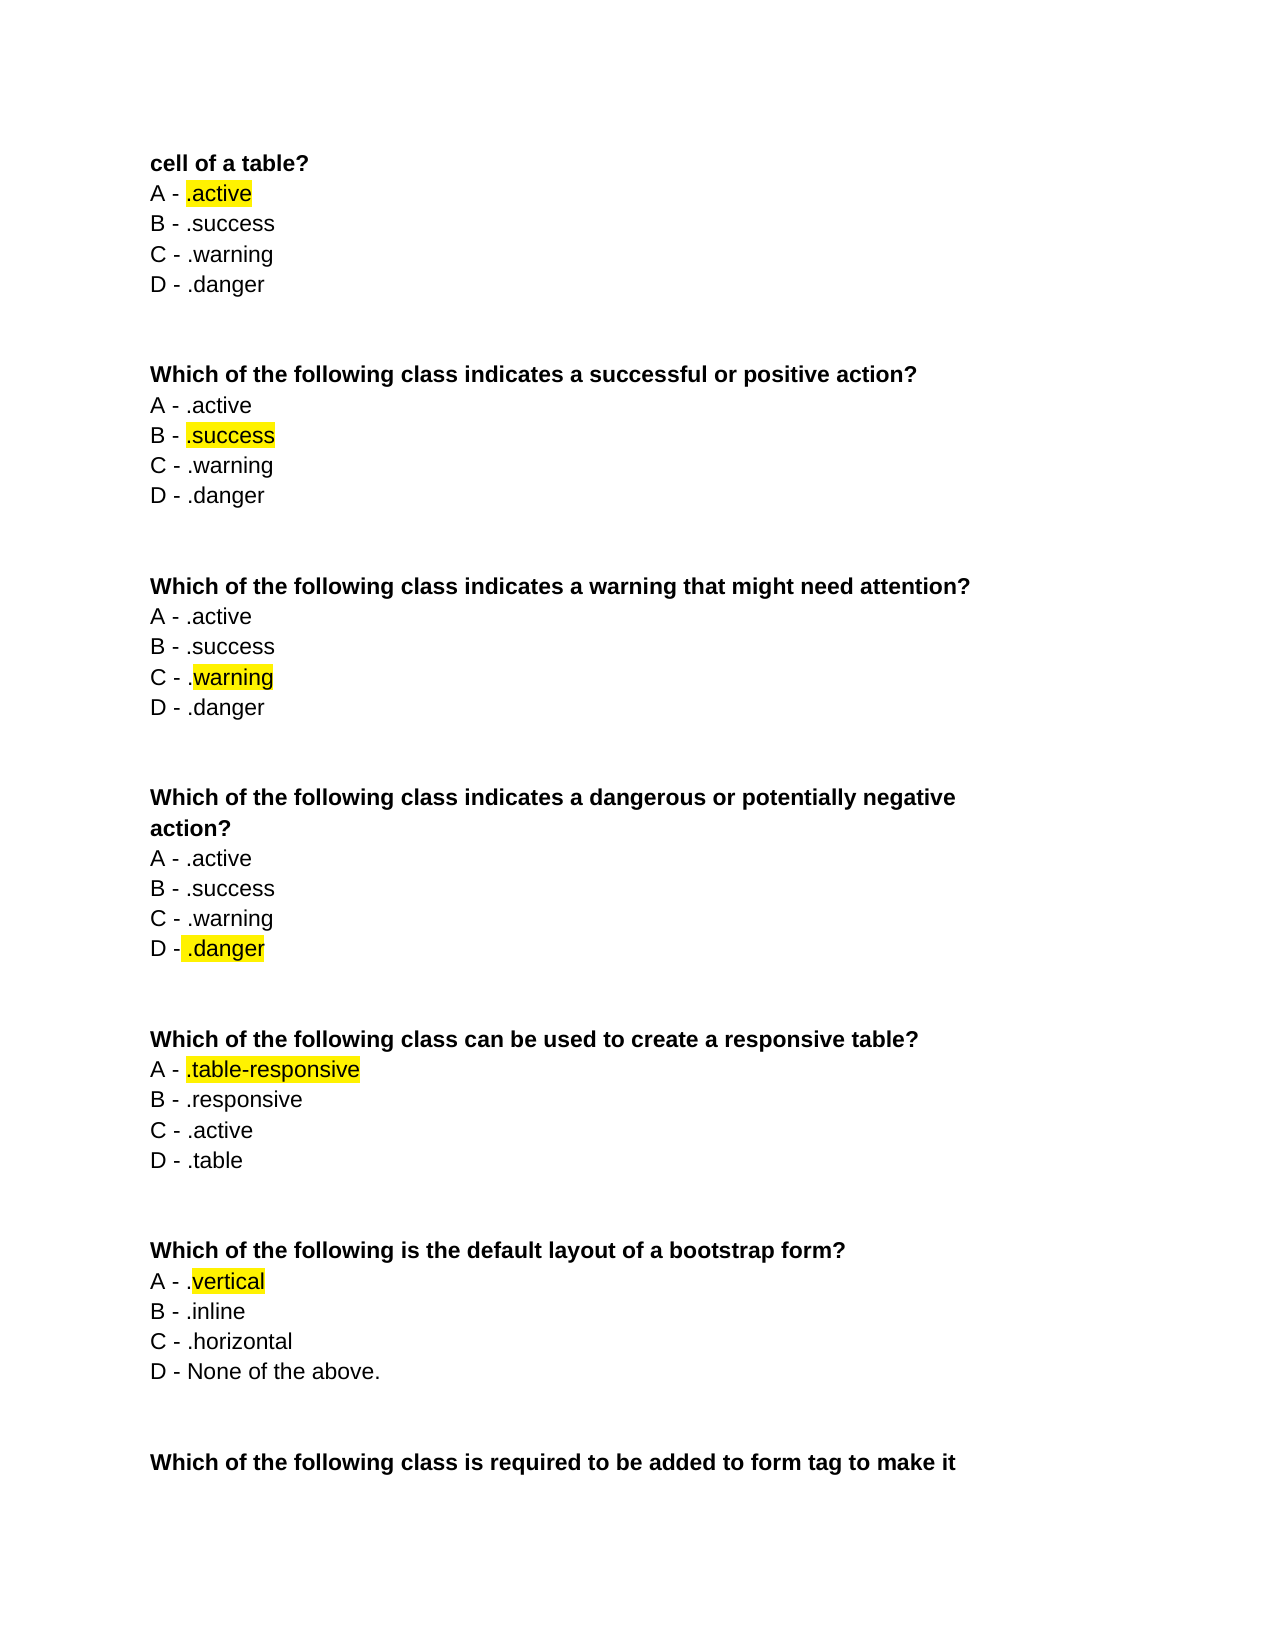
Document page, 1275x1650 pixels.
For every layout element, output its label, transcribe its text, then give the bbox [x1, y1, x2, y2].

text A - .active [150, 845, 1125, 871]
text D - .danger [150, 271, 1125, 297]
text C - .warning [150, 905, 1125, 932]
text C - .warning [150, 452, 1125, 478]
text Which of the following class indicates a dangerous or potentially negative [150, 784, 1125, 811]
text Which of the following class indicates a warning that might need attention? [150, 573, 1125, 599]
text A - .table-responsive [150, 1056, 1125, 1083]
text B - .success [150, 875, 1125, 901]
text C - .horizontal [150, 1328, 1125, 1354]
text A - .active [150, 180, 1125, 207]
text cell of a table? [150, 150, 1125, 176]
text Which of the following is the default layout of a bootstrap form? [150, 1237, 1125, 1264]
text A - .vertical [150, 1268, 1125, 1294]
text B - .success [150, 633, 1125, 660]
text B - .success [150, 210, 1125, 237]
text A - .active [150, 392, 1125, 418]
text D - .danger [150, 935, 1125, 962]
text C - .active [150, 1117, 1125, 1143]
text C - .warning [150, 663, 1125, 690]
text B - .inline [150, 1298, 1125, 1324]
text D - .danger [150, 482, 1125, 509]
text Which of the following class indicates a successful or positive action? [150, 361, 1125, 388]
text Which of the following class can be used to create a responsive table? [150, 1026, 1125, 1052]
text B - .responsive [150, 1086, 1125, 1113]
text A - .active [150, 603, 1125, 629]
text action? [150, 814, 1125, 841]
text B - .success [150, 422, 1125, 448]
text D - .danger [150, 694, 1125, 720]
text D - .table [150, 1147, 1125, 1173]
text C - .warning [150, 241, 1125, 267]
text D - None of the above. [150, 1358, 1125, 1385]
text Which of the following class is required to be added to form tag to make it [150, 1449, 1125, 1475]
